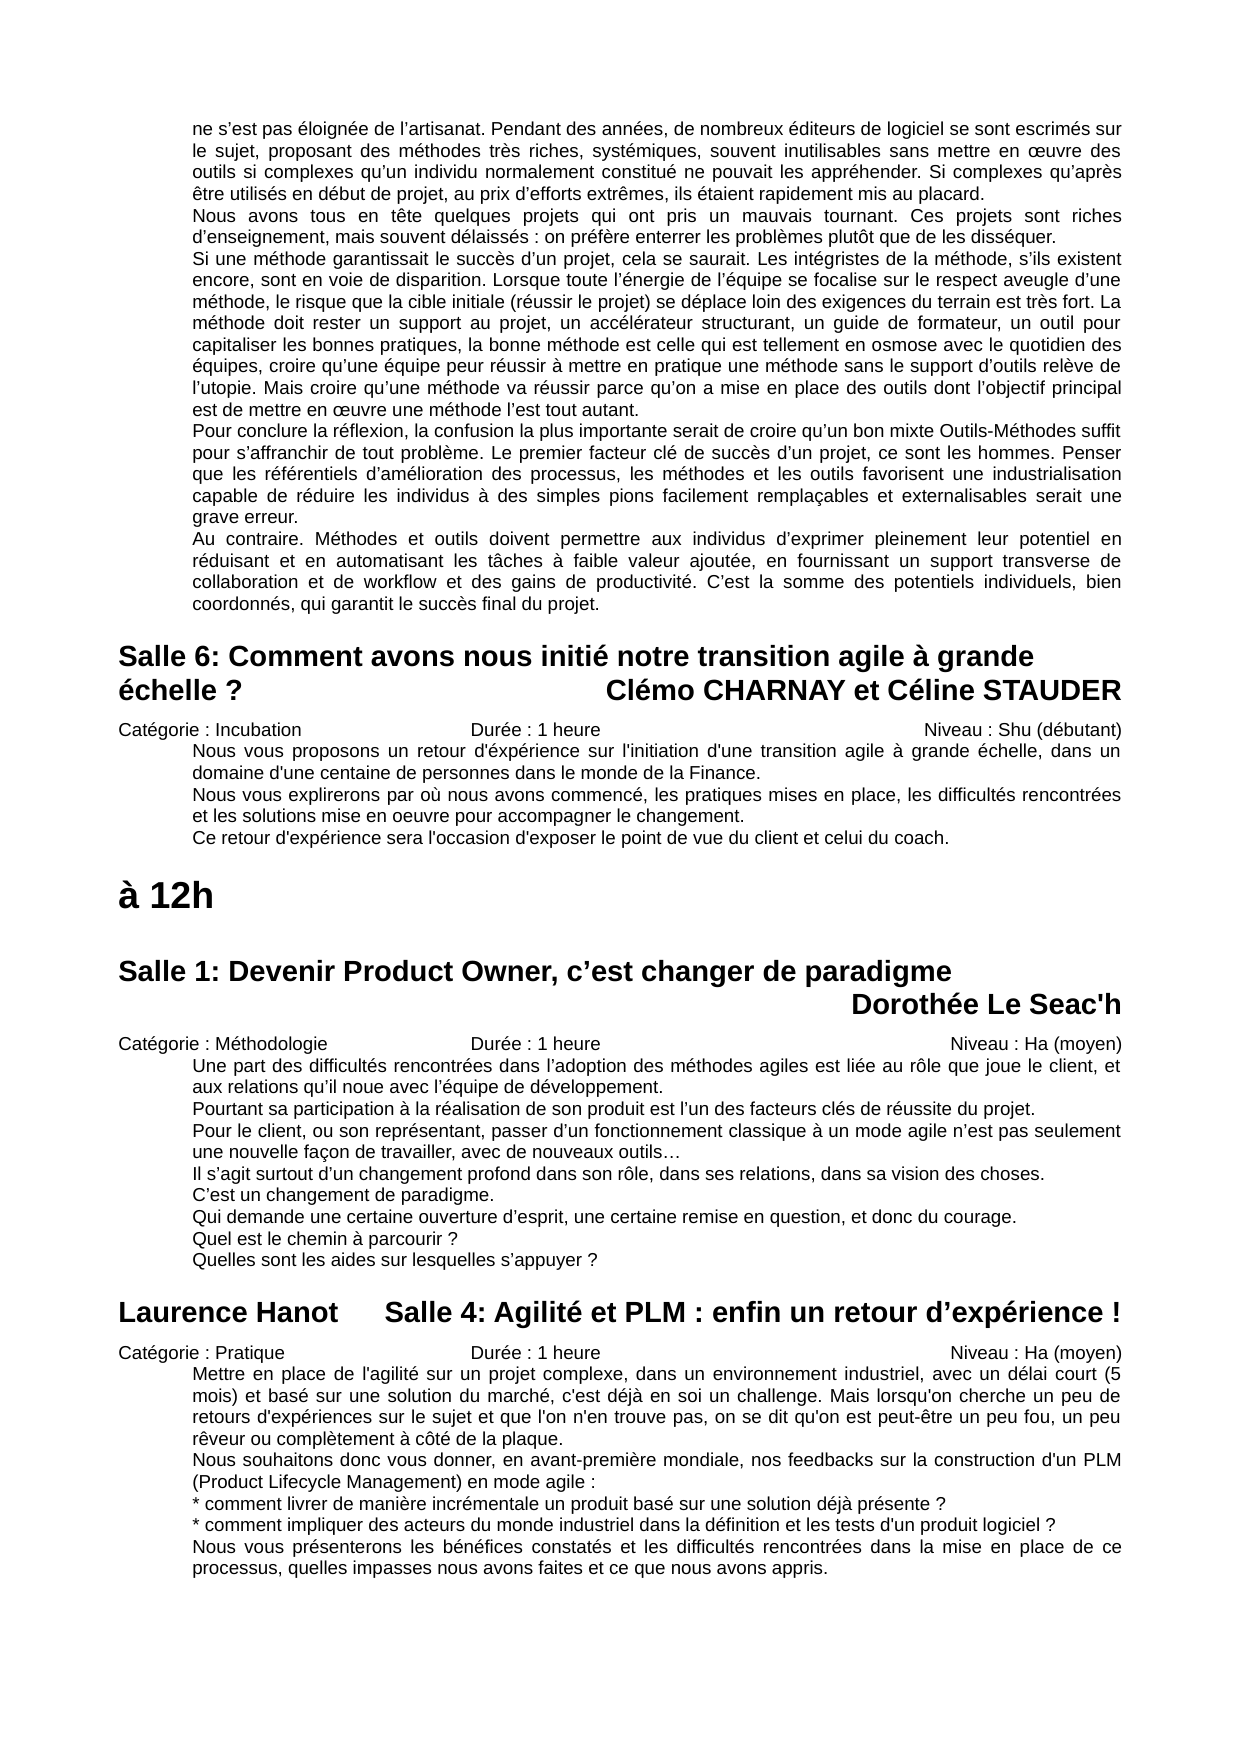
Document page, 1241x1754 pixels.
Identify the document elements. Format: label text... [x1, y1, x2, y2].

text Nous vous présenterons les bénéfices constatés et les difficultés rencontrées dans la mise en place de ce processus, quelles impasses nous avons faites et ce que nous avons appris. [192, 1536, 1122, 1579]
text ne s’est pas éloignée de l’artisanat. Pendant des années, de nombreux éditeurs de logiciel se sont escrimés sur le sujet, proposant des méthodes très riches, systémiques, souvent inutilisables sans mettre en œuvre des outils si complexes qu’un individu normalement constitué ne pouvait les appréhender. Si complexes qu’après être utilisés en début de projet, au prix d’efforts extrêmes, ils étaient rapidement mis au placard. [192, 118, 1122, 204]
subtitle Salle 6: Comment avons nous initié notre transition agile à grande échelle ? Clémo CHARNAY et Céline STAUDER [118, 639, 1122, 706]
text * comment livrer de manière incrémentale un produit basé sur une solution déjà présente ? [192, 1492, 1122, 1514]
text Ce retour d'expérience sera l'occasion d'exposer le point de vue du client et celui du coach. [192, 826, 1122, 848]
subtitle Salle 1: Devenir Product Owner, c’est changer de paradigme Dorothée Le Seac'h [118, 954, 1122, 1021]
text Nous vous proposons un retour d'éxpérience sur l'initiation d'une transition agile à grande échelle, dans un domaine d'une centaine de personnes dans le monde de la Finance. [192, 740, 1122, 783]
text Pourtant sa participation à la réalisation de son produit est l’un des facteurs clés de réussite du projet. [192, 1098, 1122, 1119]
text Il s’agit surtout d’un changement profond dans son rôle, dans ses relations, dans sa vision des choses. [192, 1163, 1122, 1184]
text Pour conclure la réflexion, la confusion la plus importante serait de croire qu’un bon mixte Outils-Méthodes suffit pour s’affranchir de tout problème. Le premier facteur clé de succès d’un projet, ce sont les hommes. Penser que les référentiels d’amélioration des processus, les méthodes et les outils favorisent une industrialisation capable de réduire les individus à des simples pions facilement remplaçables et externalisables serait une grave erreur. [192, 420, 1122, 528]
text Si une méthode garantissait le succès d’un projet, cela se saurait. Les intégristes de la méthode, s’ils existent encore, sont en voie de disparition. Lorsque toute l’énergie de l’équipe se focalise sur le respect aveugle d’une méthode, le risque que la cible initiale (réussir le projet) se déplace loin des exigences du terrain est très fort. La méthode doit rester un support au projet, un accélérateur structurant, un guide de formateur, un outil pour capitaliser les bonnes pratiques, la bonne méthode est celle qui est tellement en osmose avec le quotidien des équipes, croire qu’une équipe peur réussir à mettre en pratique une méthode sans le support d’outils relève de l’utopie. Mais croire qu’une méthode va réussir parce qu’on a mise en place des outils dont l’objectif principal est de mettre en œuvre une méthode l’est tout autant. [192, 247, 1122, 420]
subtitle Laurence Hanot Salle 4: Agilité et PLM : enfin un retour d’expérience ! [118, 1295, 1122, 1329]
text Nous souhaitons donc vous donner, en avant-première mondiale, nos feedbacks sur la construction d'un PLM (Product Lifecycle Management) en mode agile : [192, 1449, 1122, 1492]
text Catégorie : Pratique Durée : 1 heure Niveau : Ha (moyen) [118, 1341, 1122, 1363]
text Au contraire. Méthodes et outils doivent permettre aux individus d’exprimer pleinement leur potentiel en réduisant et en automatisant les tâches à faible valeur ajoutée, en fournissant un support transverse de collaboration et de workflow et des gains de productivité. C’est la somme des potentiels individuels, bien coordonnés, qui garantit le succès final du projet. [192, 528, 1122, 614]
text Catégorie : Incubation Durée : 1 heure Niveau : Shu (débutant) [118, 719, 1122, 740]
text Quelles sont les aides sur lesquelles s’appuyer ? [192, 1249, 1122, 1270]
text Pour le client, ou son représentant, passer d’un fonctionnement classique à un mode agile n’est pas seulement une nouvelle façon de travailler, avec de nouveaux outils… [192, 1119, 1122, 1163]
text Quel est le chemin à parcourir ? [192, 1227, 1122, 1249]
text Nous vous explirerons par où nous avons commencé, les pratiques mises en place, les difficultés rencontrées et les solutions mise en oeuvre pour accompagner le changement. [192, 783, 1122, 826]
text Une part des difficultés rencontrées dans l’adoption des méthodes agiles est liée au rôle que joue le client, et aux relations qu’il noue avec l’équipe de développement. [192, 1055, 1122, 1098]
text Qui demande une certaine ouverture d’esprit, une certaine remise en question, et donc du courage. [192, 1206, 1122, 1227]
text Nous avons tous en tête quelques projets qui ont pris un mauvais tournant. Ces projets sont riches d’enseignement, mais souvent délaissés : on préfère enterrer les problèmes plutôt que de les disséquer. [192, 204, 1122, 247]
text * comment impliquer des acteurs du monde industriel dans la définition et les tests d'un produit logiciel ? [192, 1514, 1122, 1536]
text C’est un changement de paradigme. [192, 1184, 1122, 1206]
subtitle à 12h [118, 873, 1122, 916]
text Mettre en place de l'agilité sur un projet complexe, dans un environnement industriel, avec un délai court (5 mois) et basé sur une solution du marché, c'est déjà en soi un challenge. Mais lorsqu'on cherche un peu de retours d'expériences sur le sujet et que l'on n'en trouve pas, on se dit qu'on est peut-être un peu fou, un peu rêveur ou complètement à côté de la plaque. [192, 1363, 1122, 1449]
text Catégorie : Méthodologie Durée : 1 heure Niveau : Ha (moyen) [118, 1033, 1122, 1055]
